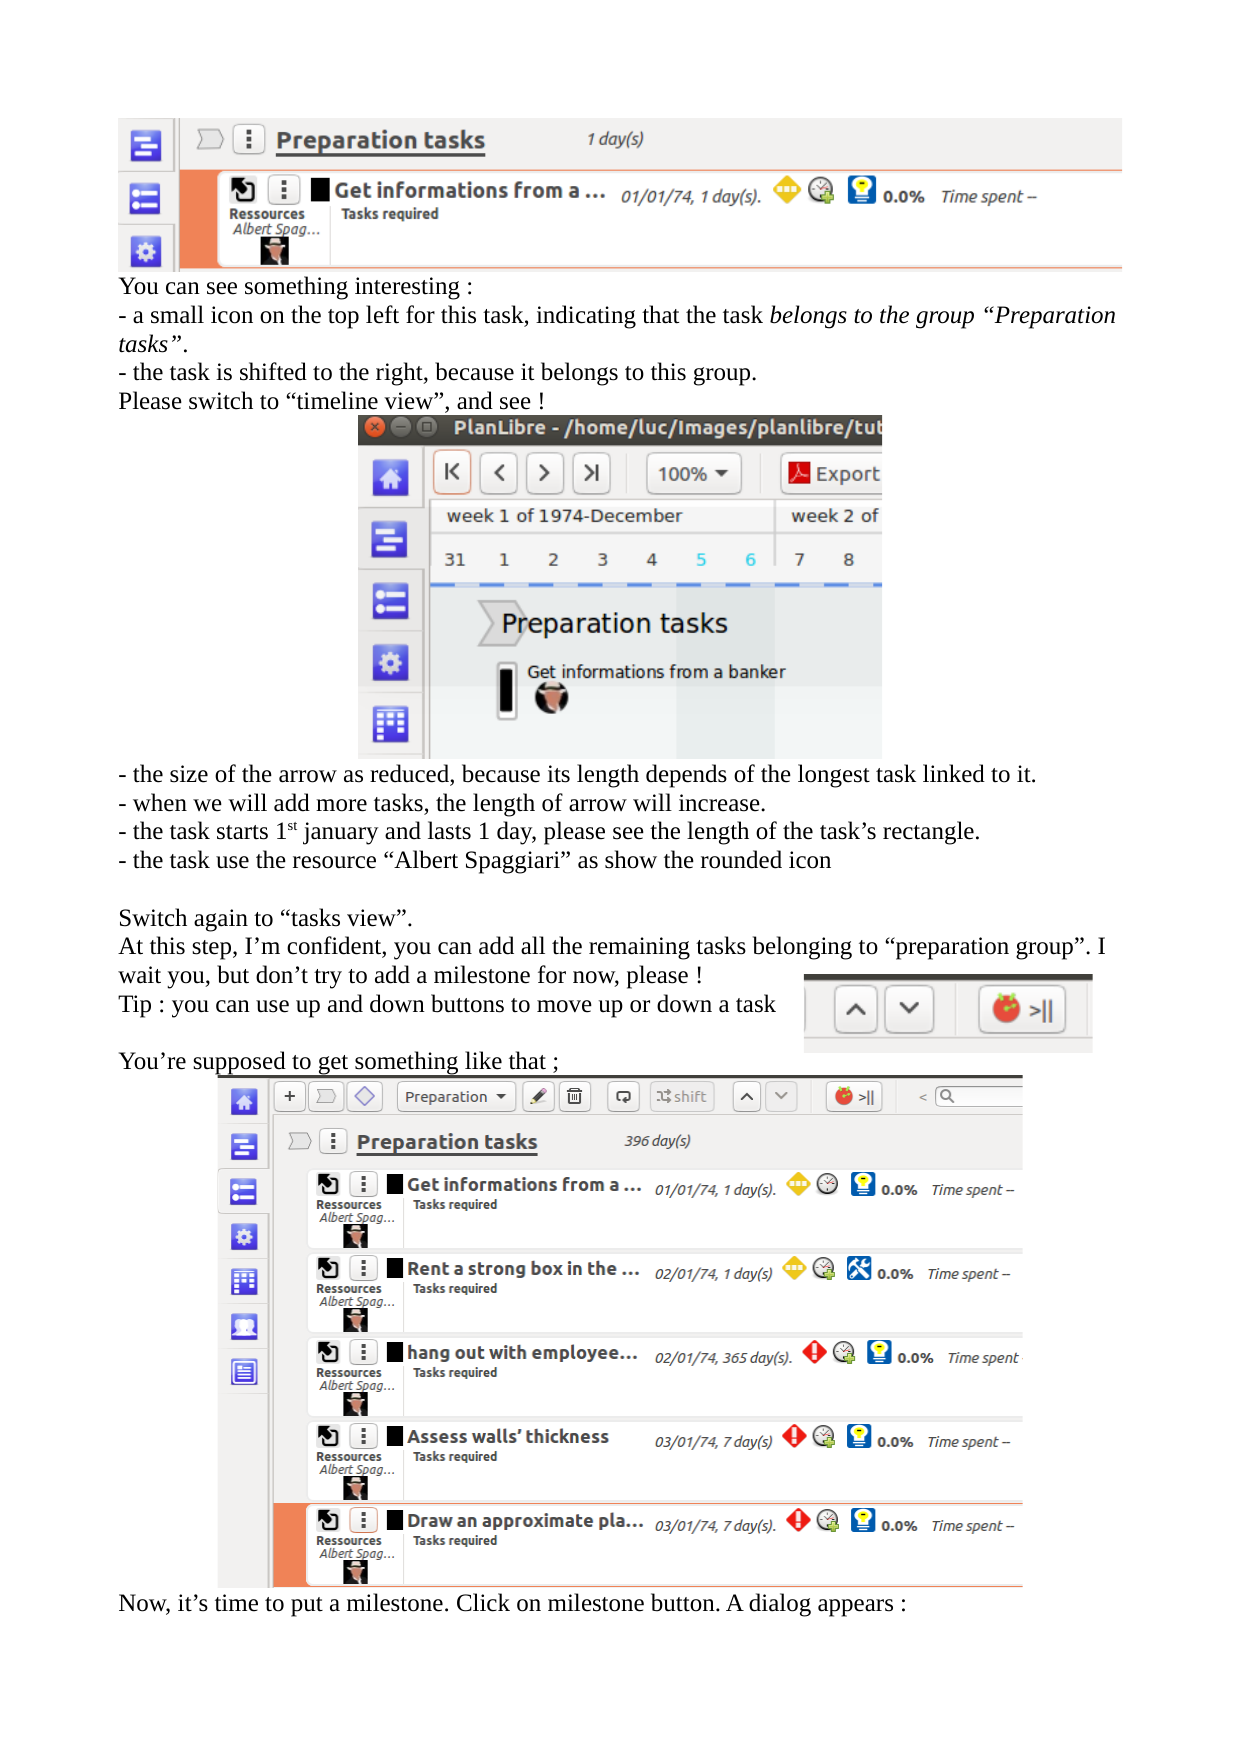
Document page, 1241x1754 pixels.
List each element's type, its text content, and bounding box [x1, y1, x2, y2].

picture [803, 974, 1093, 1053]
text - the task starts 1st january and lasts 1 day, please see the length of the task’s rectangle. [118, 816, 1122, 845]
picture [217, 1075, 1023, 1588]
picture [358, 415, 883, 759]
text - the task use the resource “Albert Spaggiari” as show the rounded icon [118, 845, 1122, 874]
picture [118, 118, 1123, 272]
text - the task is shifted to the right, because it belongs to this group. [118, 357, 1122, 386]
text You’re supposed to get something like that ; [118, 1046, 1122, 1075]
text Now, it’s time to put a milestone. Click on milestone button. A dialog appears : [118, 1075, 1122, 1616]
text At this step, I’m confident, you can add all the remaining tasks belonging to “preparation group”. I wait you, but don’t try to add a milestone for now, please ! [118, 931, 1122, 989]
text - when we will add more tasks, the length of arrow will increase. [118, 788, 1122, 816]
text Please switch to “timeline view”, and see ! [118, 386, 1122, 415]
text - the size of the arrow as reduced, because its length depends of the longest task linked to it. [118, 415, 1122, 788]
text Tip : you can use up and down buttons to move up or down a task [118, 989, 803, 1018]
text - a small icon on the top left for this task, indicating that the task belongs to the group “Preparation tasks”. [118, 300, 1122, 357]
text Switch again to “tasks view”. [118, 903, 1122, 931]
text You can see something interesting : [118, 272, 1122, 300]
